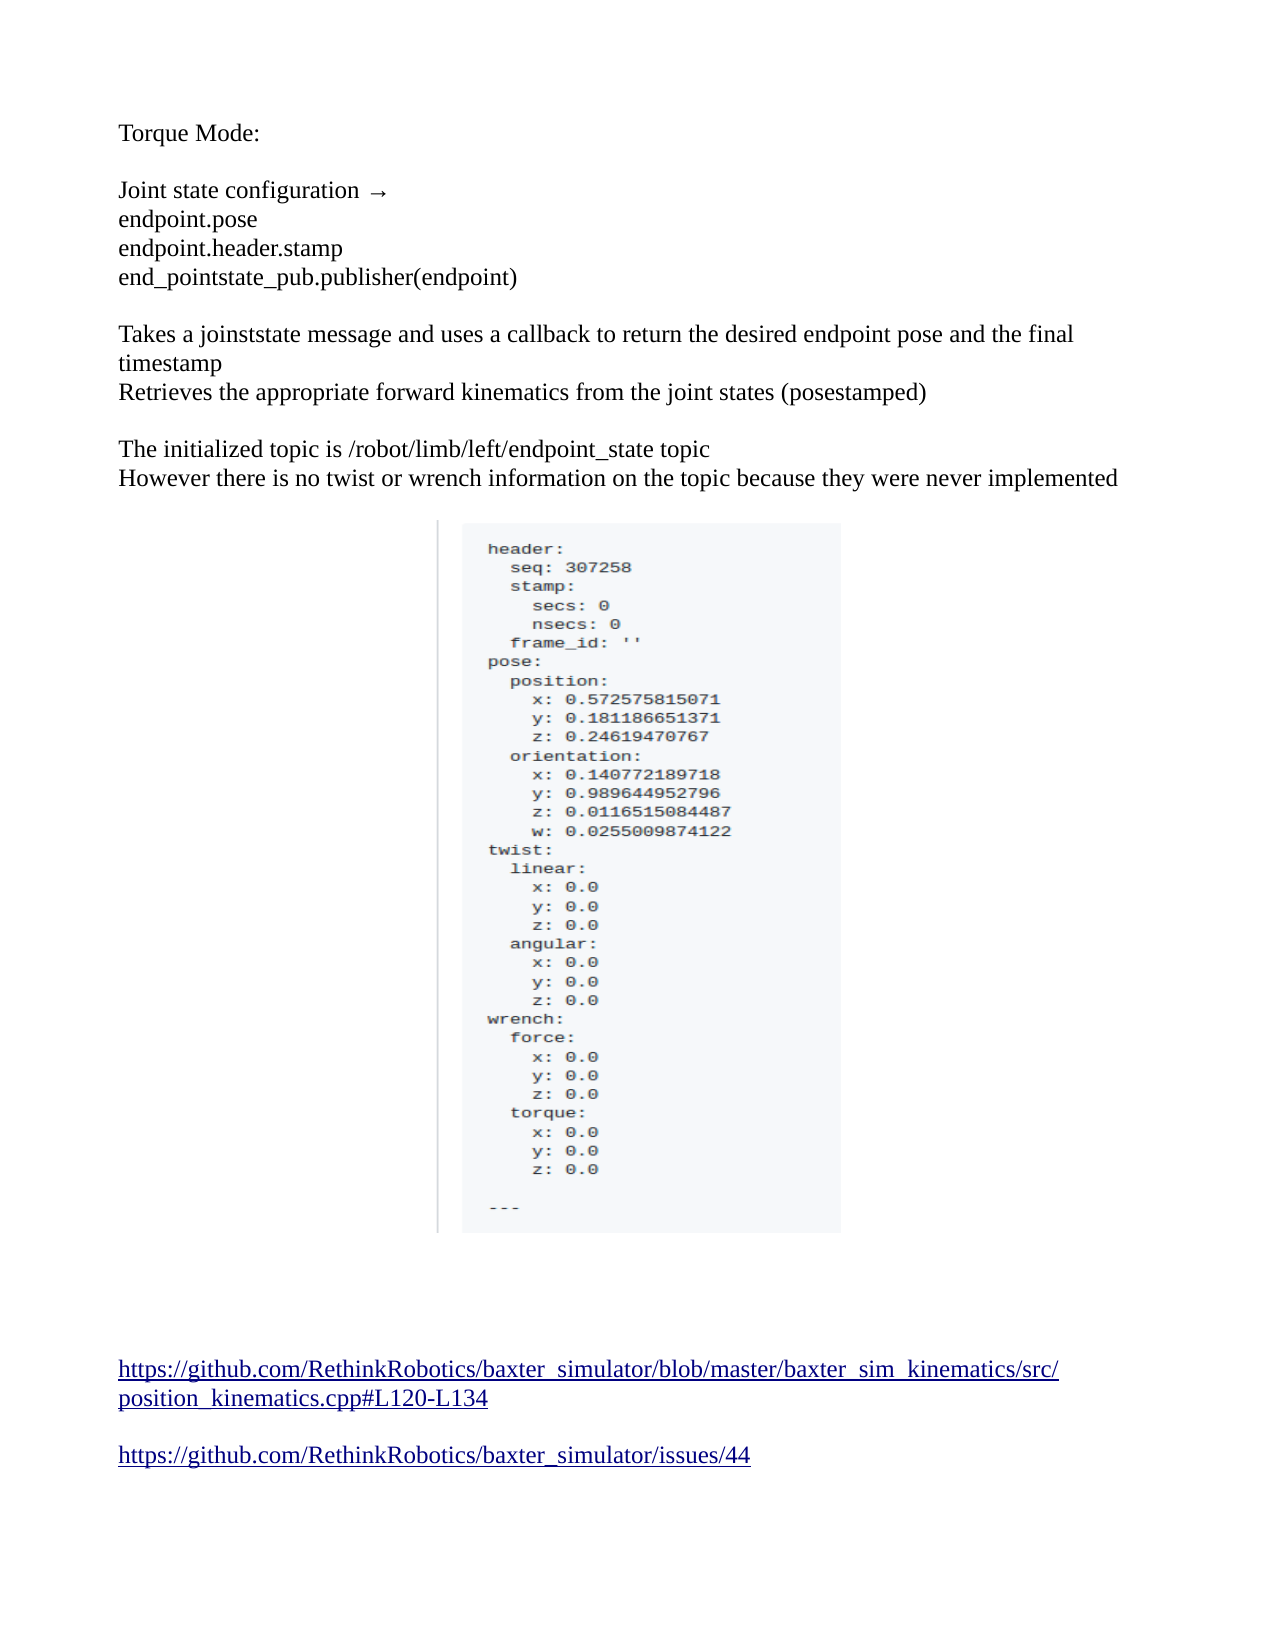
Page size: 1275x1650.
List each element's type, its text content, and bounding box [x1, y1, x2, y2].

picture [434, 520, 841, 1233]
text endpoint.pose [118, 204, 1157, 233]
text Takes a joinststate message and uses a callback to return the desired endpoint pose and the final timestamp [118, 319, 1157, 377]
text https://github.com/RethinkRobotics/baxter_simulator/blob/master/baxter_sim_kinematics/src/position_kinematics.cpp#L120-L134 [118, 1354, 1157, 1412]
text The initialized topic is /robot/limb/left/endpoint_state topic [118, 434, 1157, 463]
text Retrieves the appropriate forward kinematics from the joint states (posestamped) [118, 377, 1157, 406]
text https://github.com/RethinkRobotics/baxter_simulator/issues/44 [118, 1441, 1157, 1469]
text Joint state configuration → [118, 176, 1157, 204]
text However there is no twist or wrench information on the topic because they were never implemented [118, 463, 1157, 492]
text Torque Mode: [118, 118, 1157, 147]
text end_pointstate_pub.publisher(endpoint) [118, 262, 1157, 291]
text endpoint.header.stamp [118, 233, 1157, 262]
